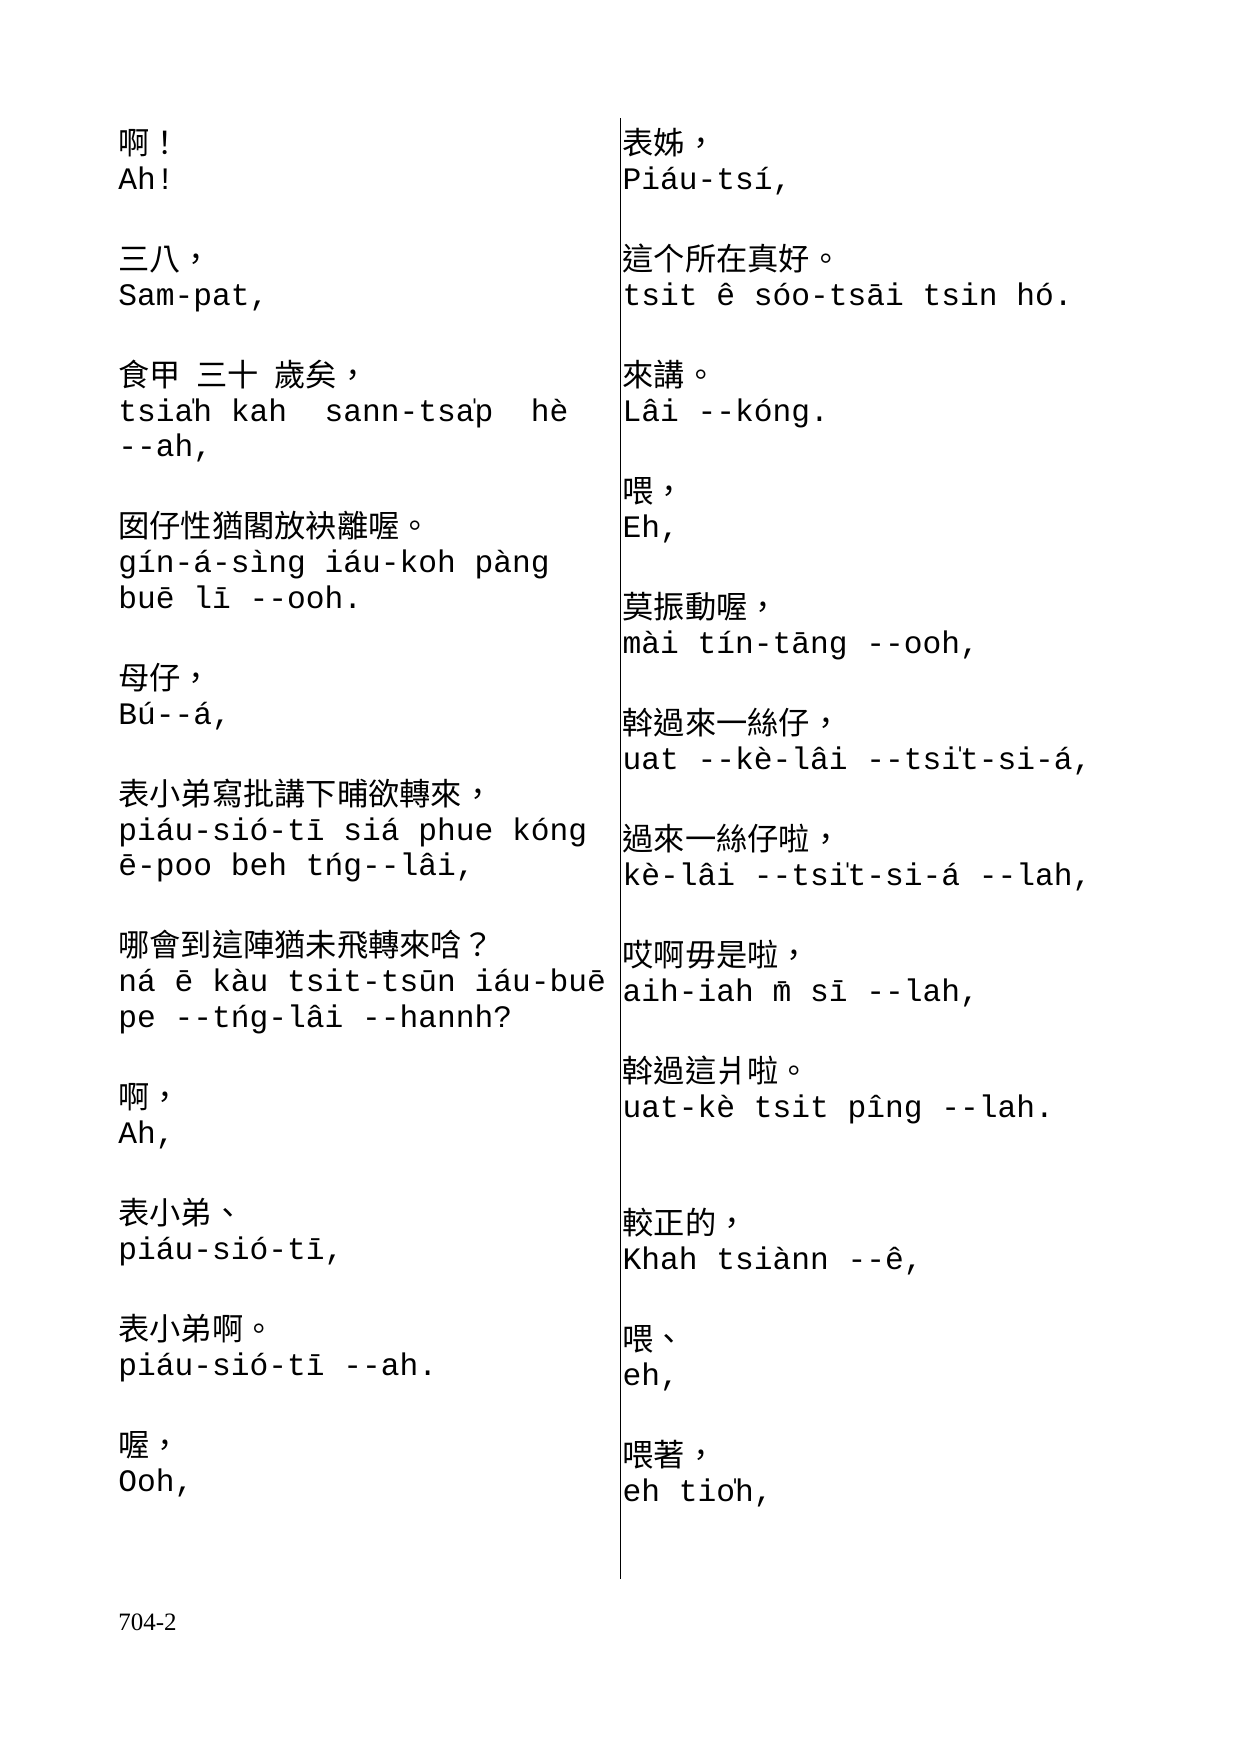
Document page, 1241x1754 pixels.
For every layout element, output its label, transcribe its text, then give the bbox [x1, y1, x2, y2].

text tsia̍h kah sann-tsa̍p hè --ah, [118, 395, 618, 466]
text aih-iah m̄ sī --lah, [622, 976, 1122, 1011]
text eh, [622, 1359, 1122, 1394]
text Bú--á, [118, 698, 618, 734]
text 三八， [118, 234, 618, 279]
text 哎啊毋是啦， [622, 930, 1122, 976]
text Ooh, [118, 1465, 618, 1501]
text Ah, [118, 1117, 618, 1153]
text 啊， [118, 1072, 618, 1117]
text 表小弟啊。 [118, 1304, 618, 1349]
text Ah! [118, 163, 618, 199]
text Khah tsiànn --ê, [622, 1243, 1122, 1278]
text 喂著， [622, 1430, 1122, 1475]
text 喔， [118, 1420, 618, 1465]
text 表小弟、 [118, 1188, 618, 1233]
text 啊！ [118, 118, 618, 163]
text 這个所在真好。 [622, 234, 1122, 279]
text uat-kè tsit pîng --lah. [622, 1092, 1122, 1127]
text uat --kè-lâi --tsi̍t-si-á, [622, 743, 1122, 779]
text Piáu-tsí, [622, 163, 1122, 199]
text Lâi --kóng. [622, 395, 1122, 431]
text 母仔， [118, 653, 618, 698]
text kè-lâi --tsi̍t-si-á --lah, [622, 859, 1122, 895]
text eh tio̍h, [622, 1475, 1122, 1511]
text 斡過來一絲仔， [622, 698, 1122, 743]
text 食甲 三十 歲矣， [118, 350, 618, 395]
text gín-á-sìng iáu-koh pàng buē lī --ooh. [118, 547, 618, 618]
text Eh, [622, 511, 1122, 547]
text ná ē kàu tsit-tsūn iáu-buē pe --tńg-lâi --hannh? [118, 966, 618, 1037]
text 過來一絲仔啦， [622, 814, 1122, 859]
text 喂、 [622, 1314, 1122, 1359]
text 來講。 [622, 350, 1122, 395]
text 斡過這爿啦。 [622, 1046, 1122, 1092]
text 較正的， [622, 1198, 1122, 1243]
text tsit ê sóo-tsāi tsin hó. [622, 279, 1122, 315]
text mài tín-tāng --ooh, [622, 627, 1122, 663]
text 哪會到這陣猶未飛轉來唅？ [118, 921, 618, 966]
text 表小弟寫批講下晡欲轉來， [118, 769, 618, 814]
text piáu-sió-tī siá phue kóng ē-poo beh tńg--lâi, [118, 814, 618, 885]
text piáu-sió-tī, [118, 1233, 618, 1269]
text 表姊， [622, 118, 1122, 163]
text 囡仔性猶閣放袂離喔。 [118, 502, 618, 547]
text piáu-sió-tī --ah. [118, 1349, 618, 1385]
text 莫振動喔， [622, 582, 1122, 627]
text Sam-pat, [118, 279, 618, 315]
text 喂， [622, 466, 1122, 511]
